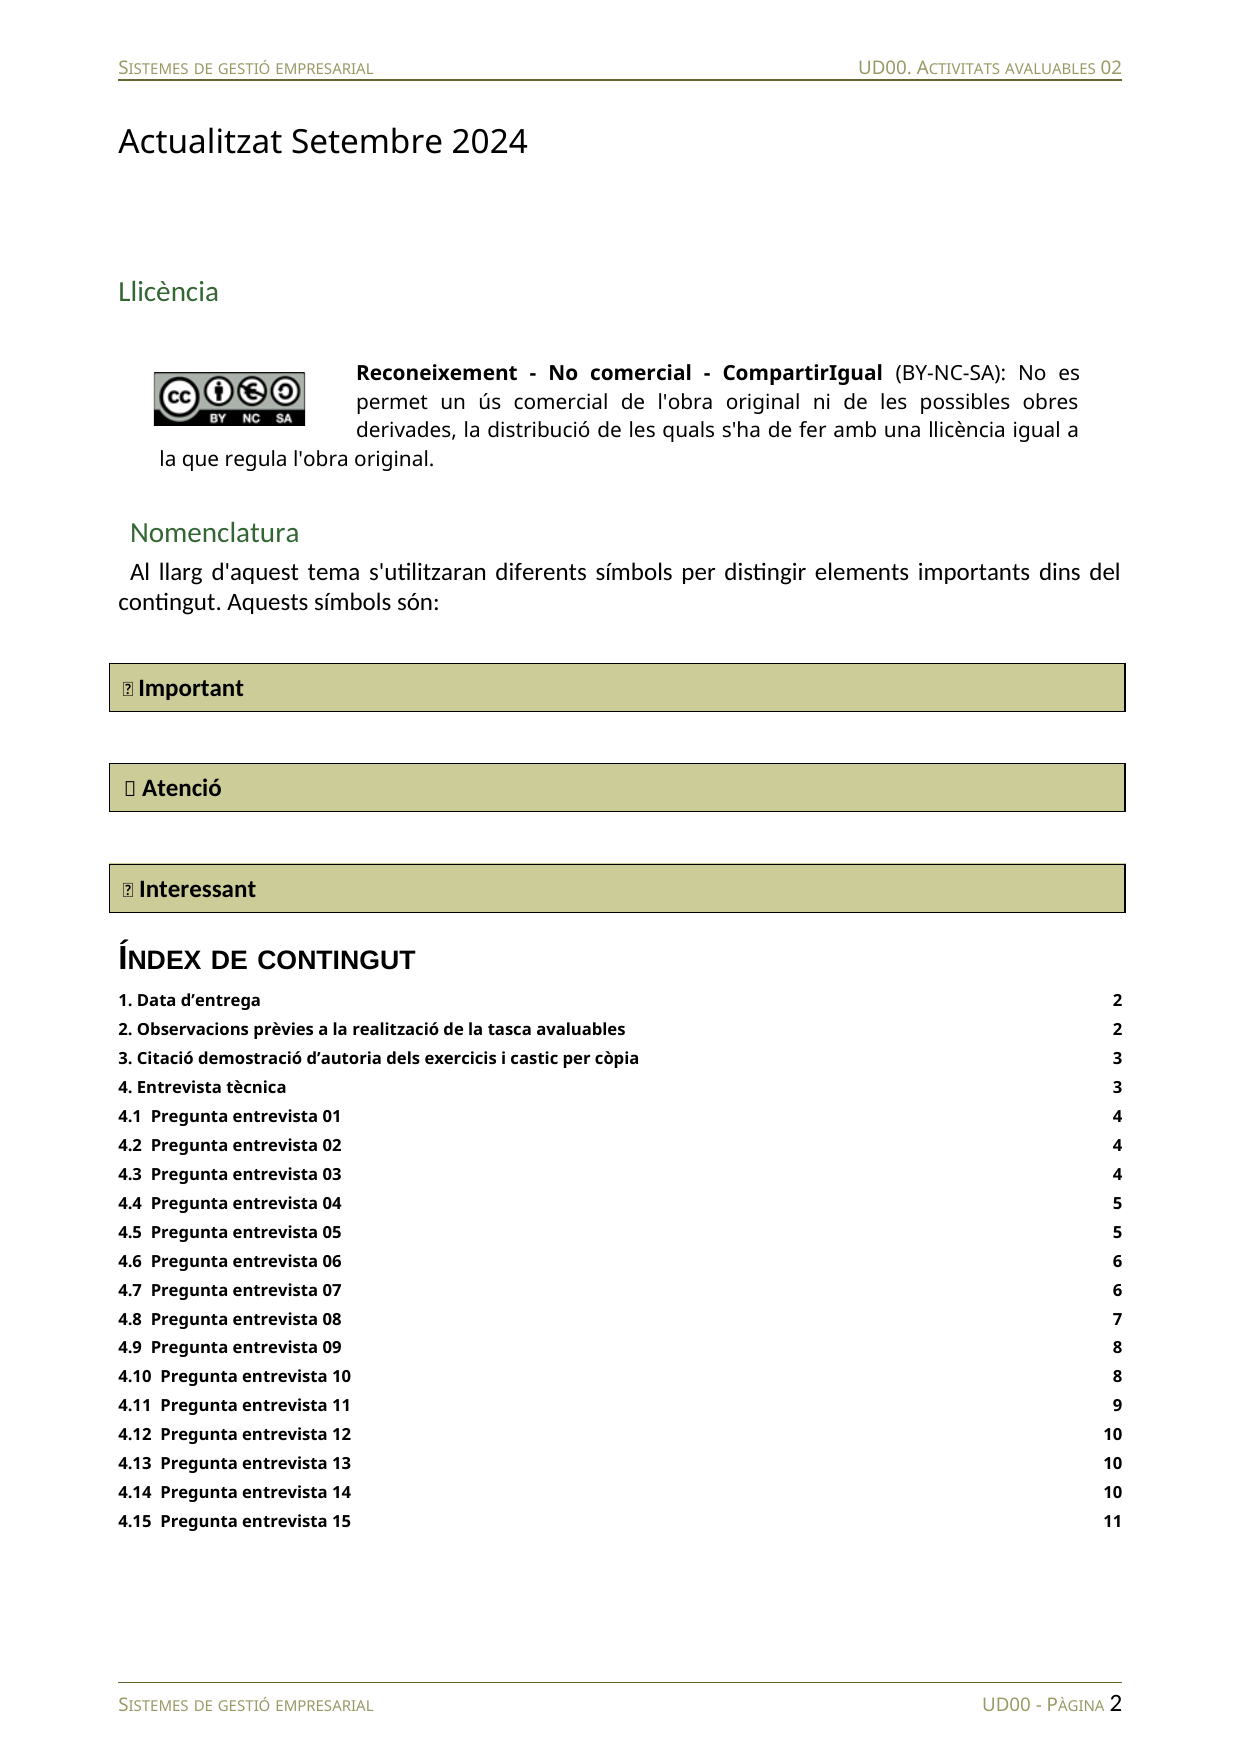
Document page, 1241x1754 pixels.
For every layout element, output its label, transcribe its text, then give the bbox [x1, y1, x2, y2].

text 4.9 Pregunta entrevista 09 8 [118, 1336, 1122, 1359]
text 4. Entrevista tècnica 3 [118, 1076, 1122, 1098]
text 4.12 Pregunta entrevista 12 10 [118, 1423, 1122, 1446]
text 📖 Important [110, 664, 1124, 711]
text 3. Citació demostració d’autoria dels exercicis i castic per còpia 3 [118, 1047, 1122, 1069]
text 4.14 Pregunta entrevista 14 10 [118, 1481, 1122, 1504]
text Reconeixement - No comercial - CompartirIgual (BY-NC-SA): No es permet un ús comercial de l'obra original ni de les possibles obres derivades, la distribució de les quals s'ha de fer amb una llicència igual a la que regula l'obra original. [159, 358, 1080, 472]
text 1. Data d’entrega 2 [118, 989, 1122, 1011]
text 4.8 Pregunta entrevista 08 7 [118, 1307, 1122, 1330]
text 4.4 Pregunta entrevista 04 5 [118, 1191, 1122, 1214]
text 💬 Interessant [110, 865, 1124, 912]
text 4.11 Pregunta entrevista 11 9 [118, 1394, 1122, 1417]
text 4.15 Pregunta entrevista 15 11 [118, 1510, 1122, 1533]
text 4.5 Pregunta entrevista 05 5 [118, 1220, 1122, 1243]
text Llicència [118, 273, 1122, 309]
text Nomenclatura [118, 514, 1122, 549]
text Índex de contingut [118, 938, 1122, 976]
text 4.3 Pregunta entrevista 03 4 [118, 1162, 1122, 1185]
text Actualitzat Setembre 2024 [118, 118, 1122, 163]
text 4.2 Pregunta entrevista 02 4 [118, 1133, 1122, 1156]
text 4.1 Pregunta entrevista 01 4 [118, 1104, 1122, 1127]
text 4.6 Pregunta entrevista 06 6 [118, 1249, 1122, 1272]
text Al llarg d'aquest tema s'utilitzaran diferents símbols per distingir elements importants dins del contingut. Aquests símbols són: [118, 556, 1122, 617]
picture [153, 372, 306, 426]
text 4.13 Pregunta entrevista 13 10 [118, 1452, 1122, 1475]
text ❕ Atenció [110, 764, 1124, 811]
text 4.10 Pregunta entrevista 10 8 [118, 1365, 1122, 1388]
text 2. Observacions prèvies a la realització de la tasca avaluables 2 [118, 1018, 1122, 1040]
text 4.7 Pregunta entrevista 07 6 [118, 1278, 1122, 1301]
